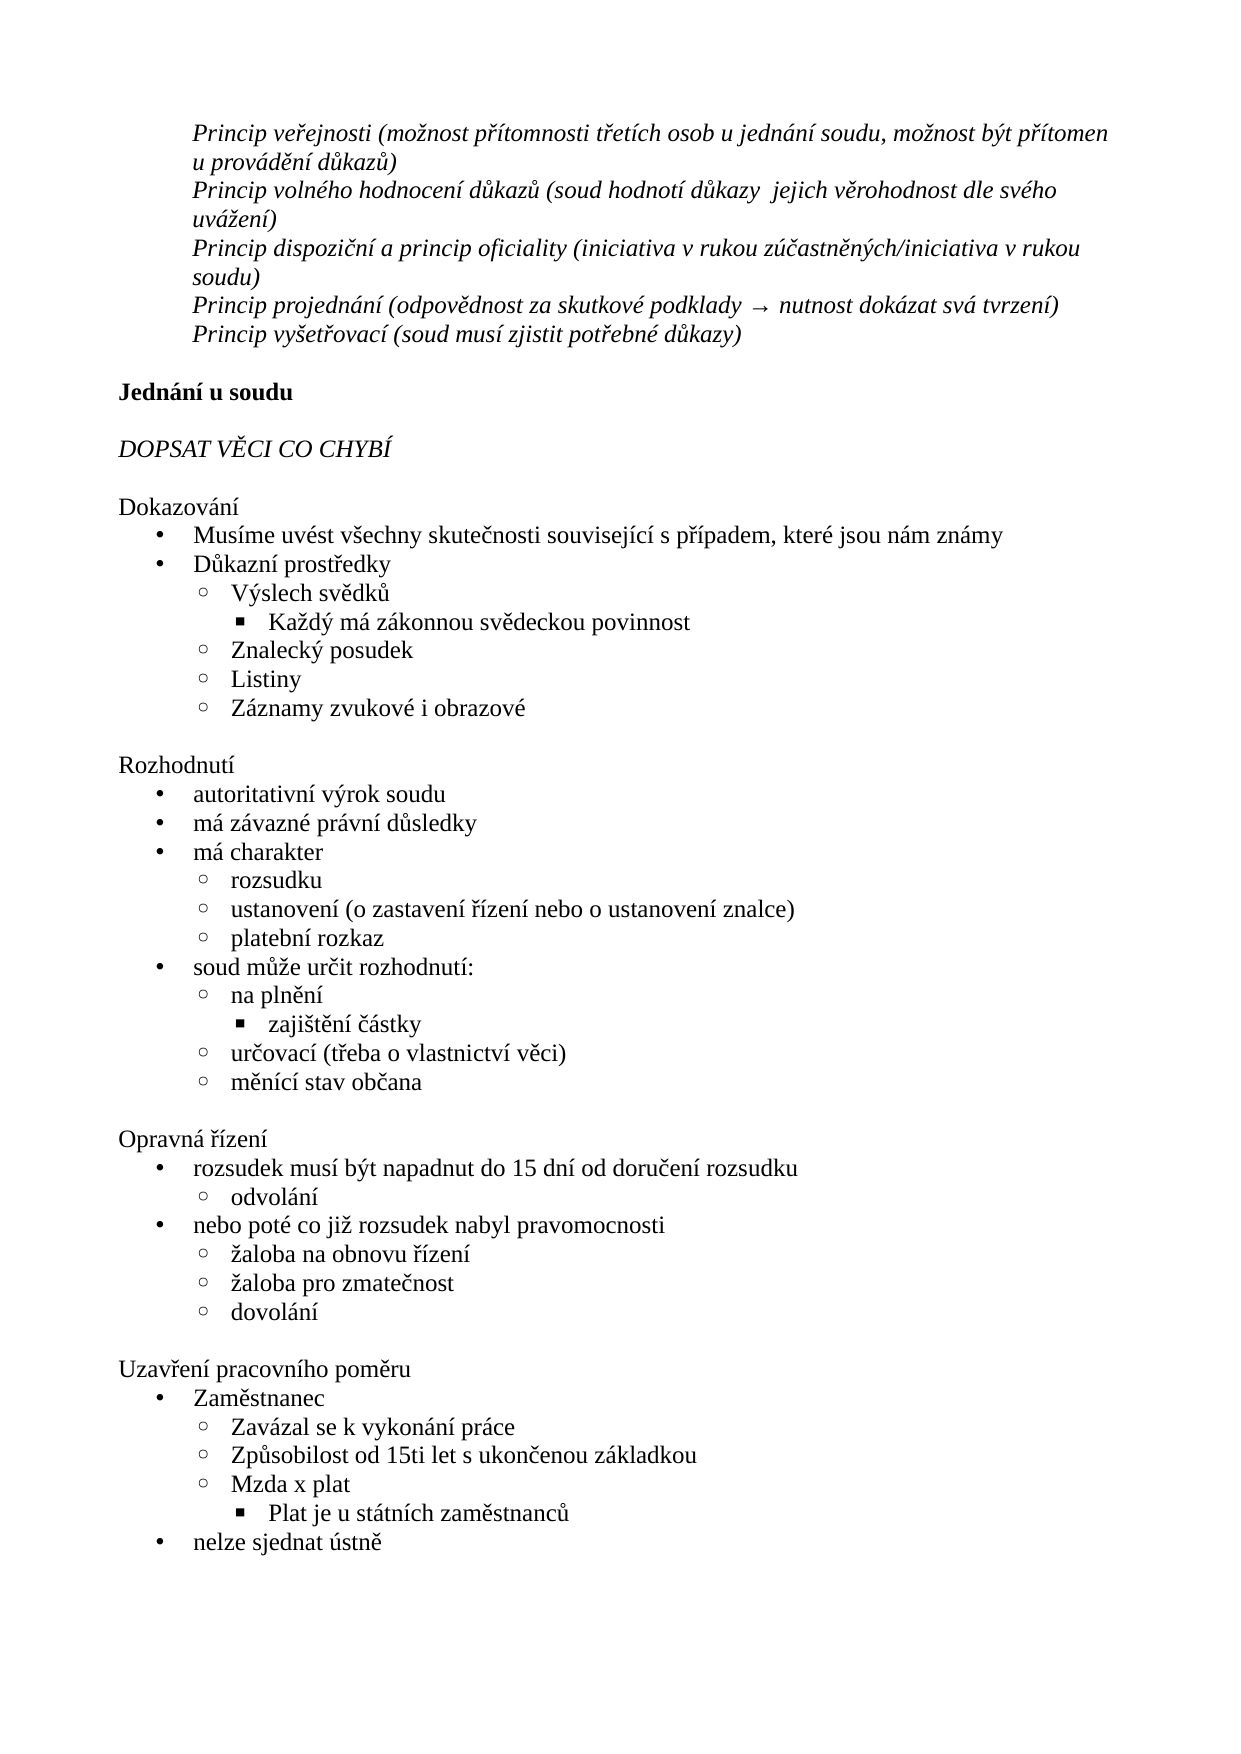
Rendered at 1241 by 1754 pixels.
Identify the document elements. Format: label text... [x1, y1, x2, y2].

text Princip vyšetřovací (soud musí zjistit potřebné důkazy) [118, 319, 1122, 348]
text Opravná řízení [118, 1124, 1122, 1153]
text Jednání u soudu [118, 377, 1122, 406]
text Princip volného hodnocení důkazů (soud hodnotí důkazy jejich věrohodnost dle svého uvážení) [118, 176, 1122, 233]
list Zavázal se k vykonání práce [193, 1412, 1122, 1441]
list odvolání [193, 1182, 1122, 1211]
text Princip veřejnosti (možnost přítomnosti třetích osob u jednání soudu, možnost být přítomen u provádění důkazů) [118, 118, 1122, 176]
list Záznamy zvukové i obrazové [193, 693, 1122, 722]
text Princip projednání (odpovědnost za skutkové podklady → nutnost dokázat svá tvrzení) [118, 291, 1122, 319]
list Plat je u státních zaměstnanců [231, 1498, 1122, 1527]
list Zaměstnanec [156, 1383, 1122, 1412]
list ustanovení (o zastavení řízení nebo o ustanovení znalce) [193, 894, 1122, 923]
text Dokazování [118, 492, 1122, 521]
list Znalecký posudek [193, 636, 1122, 664]
list platební rozkaz [193, 923, 1122, 952]
list má charakter [156, 837, 1122, 866]
list Mzda x plat [193, 1469, 1122, 1498]
list měnící stav občana [193, 1067, 1122, 1096]
text Uzavření pracovního poměru [118, 1354, 1122, 1383]
list žaloba pro zmatečnost [193, 1268, 1122, 1297]
list Listiny [193, 664, 1122, 693]
text soudu) [118, 262, 1122, 291]
list Výslech svědků [193, 578, 1122, 607]
list Důkazní prostředky [156, 549, 1122, 578]
list nelze sjednat ústně [156, 1527, 1122, 1556]
list soud může určit rozhodnutí: [156, 952, 1122, 981]
text Rozhodnutí [118, 751, 1122, 779]
list má závazné právní důsledky [156, 808, 1122, 837]
list na plnění [193, 981, 1122, 1009]
list dovolání [193, 1297, 1122, 1326]
list autoritativní výrok soudu [156, 779, 1122, 808]
list rozsudku [193, 866, 1122, 894]
list určovací (třeba o vlastnictví věci) [193, 1038, 1122, 1067]
list žaloba na obnovu řízení [193, 1239, 1122, 1268]
text Princip dispoziční a princip oficiality (iniciativa v rukou zúčastněných/iniciativa v rukou [118, 233, 1122, 262]
list Musíme uvést všechny skutečnosti související s případem, které jsou nám známy [156, 521, 1122, 549]
list nebo poté co již rozsudek nabyl pravomocnosti [156, 1211, 1122, 1239]
text DOPSAT VĚCI CO CHYBÍ [118, 434, 1122, 463]
list Způsobilost od 15ti let s ukončenou základkou [193, 1441, 1122, 1469]
list zajištění částky [231, 1009, 1122, 1038]
list Každý má zákonnou svědeckou povinnost [231, 607, 1122, 636]
list rozsudek musí být napadnut do 15 dní od doručení rozsudku [156, 1153, 1122, 1182]
